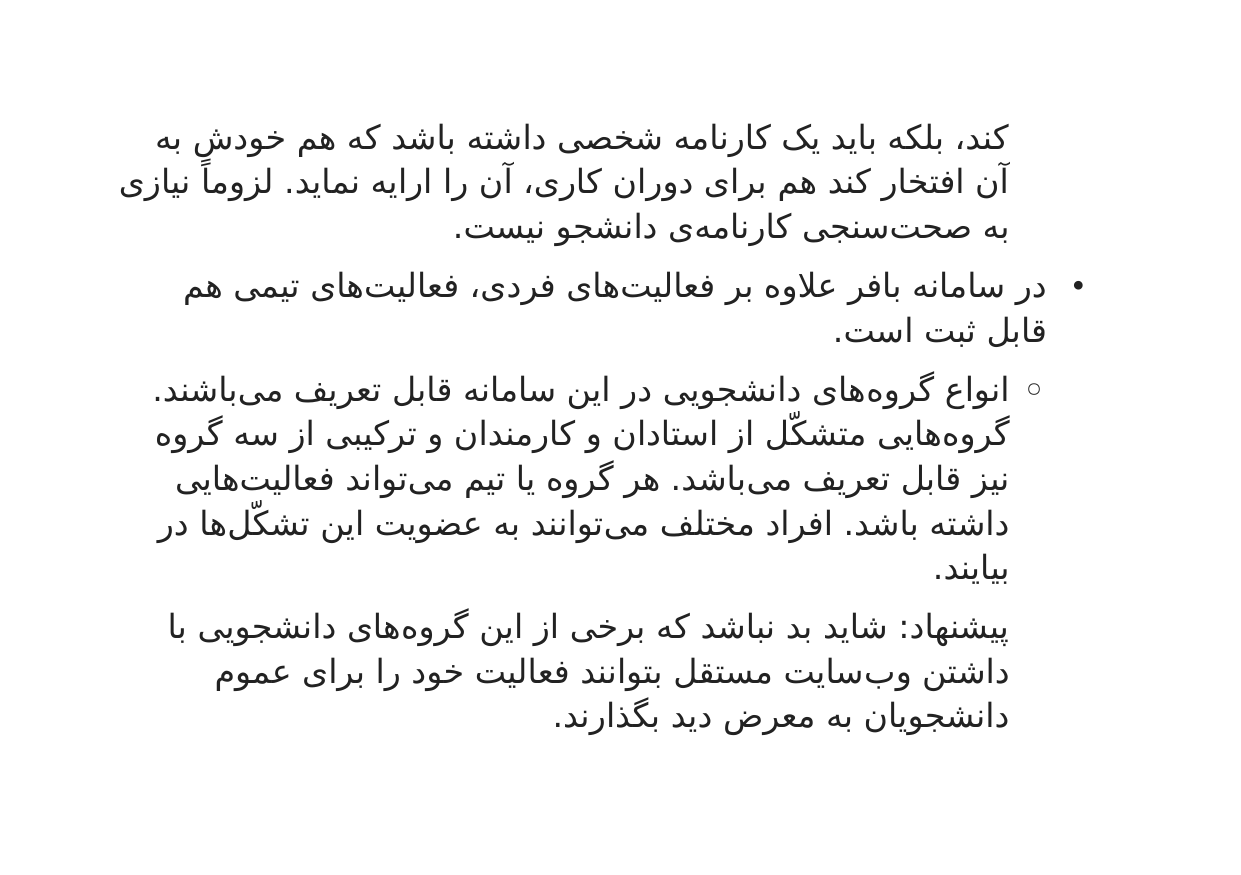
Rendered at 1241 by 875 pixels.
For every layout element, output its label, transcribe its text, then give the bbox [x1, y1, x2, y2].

list پیشنهاد: شاید بد نباشد که برخی از این گروه‌های دانشجویی با داشتن وب‌سایت مستقل بتوانند فعالیت خود را برای عموم دانشجویان به معرض دید بگذارند. [118, 608, 1047, 736]
list انواع گروه‌های دانشجویی در این سامانه قابل تعریف می‌باشند. گروه‌هایی متشکّل از استادان و کارمندان و ترکیبی از سه گروه نیز قابل تعریف می‌باشد. هر گروه یا تیم می‌تواند فعالیت‌هایی داشته باشد. افراد مختلف می‌توانند به عضویت این تشکّل‌ها در بیایند. [118, 370, 1047, 587]
list در سامانه بافر علاوه بر فعالیت‌های فردی، فعالیت‌های تیمی هم قابل ثبت است. [118, 266, 1084, 350]
list کند، بلکه باید یک کارنامه شخصی داشته باشد که هم خودش به آن افتخار کند هم برای دوران کاری، آن را ارایه نماید. لزوماً نیازی به صحت‌سنجی کارنامه‌ی دانشجو نیست. [118, 118, 1047, 246]
